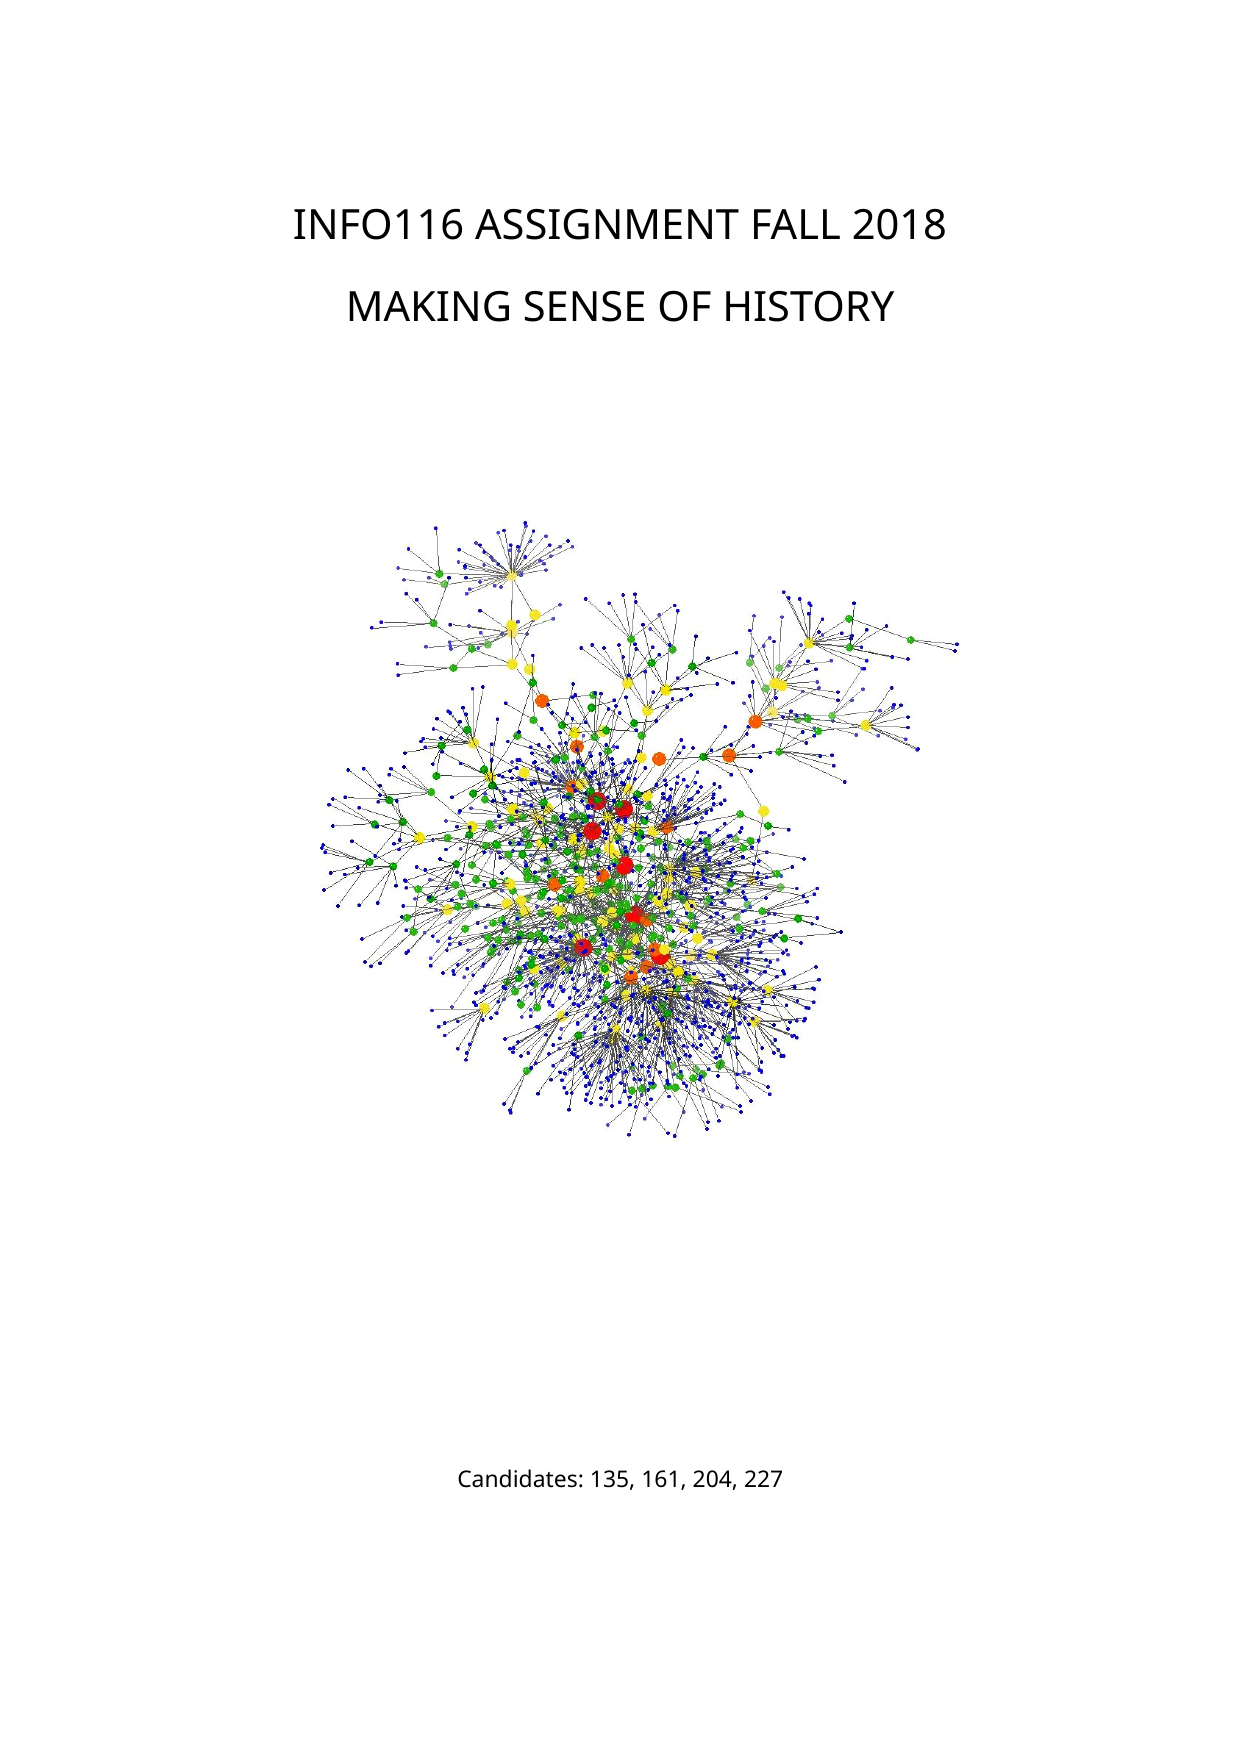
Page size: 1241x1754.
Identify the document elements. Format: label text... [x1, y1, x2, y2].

text INFO116 ASSIGNMENT FALL 2018 [148, 194, 1093, 251]
picture [296, 507, 974, 1145]
text Candidates: 135, 161, 204, 227 [148, 1463, 1093, 1494]
text MAKING SENSE OF HISTORY [148, 276, 1093, 333]
